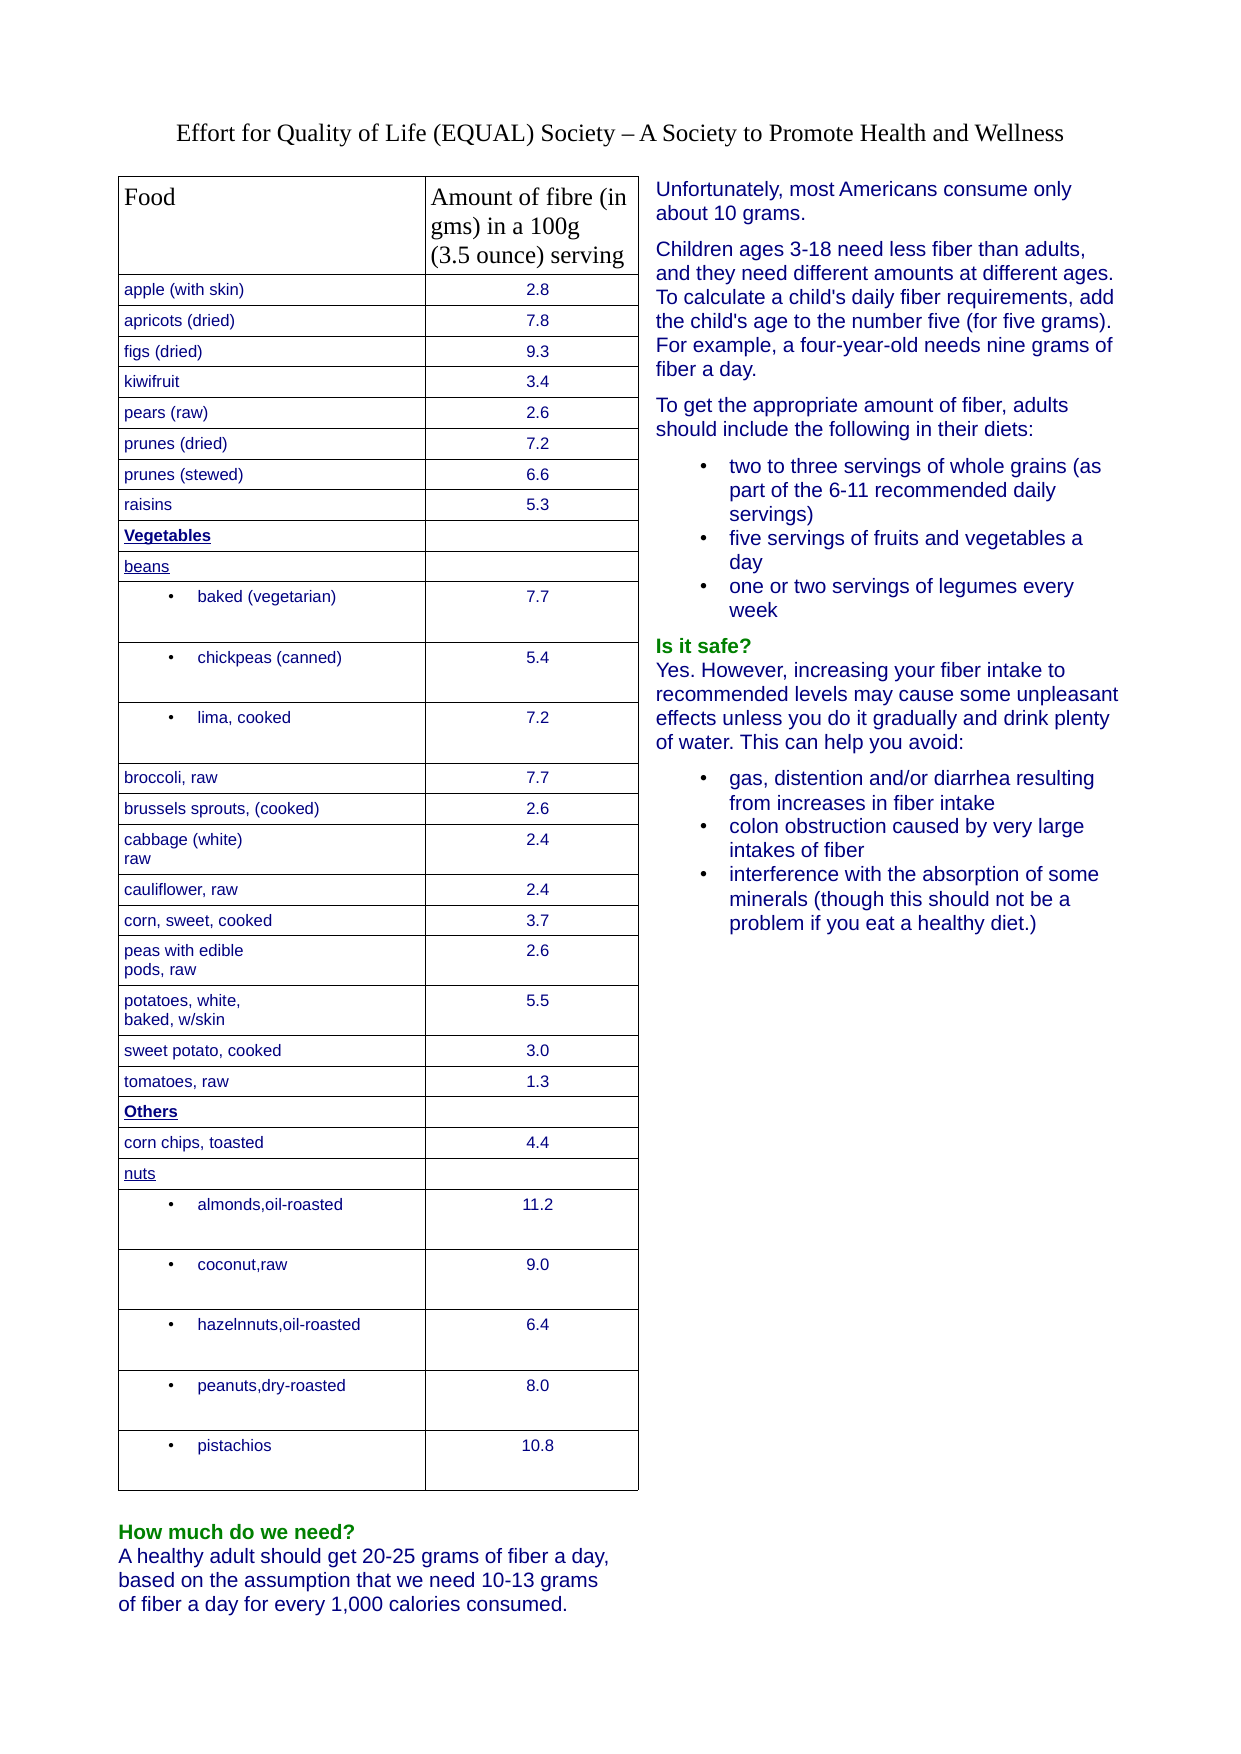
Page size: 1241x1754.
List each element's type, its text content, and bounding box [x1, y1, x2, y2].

text Children ages 3-18 need less fiber than adults, and they need different amounts at different ages. To calculate a child's daily fiber requirements, add the child's age to the number five (for five grams). For example, a four-year-old needs nine grams of fiber a day. [656, 237, 1122, 381]
table_cell [426, 552, 638, 581]
list five servings of fruits and vegetables a day [700, 525, 1122, 573]
table_cell prunes (dried) [119, 429, 425, 458]
table_cell baked (vegetarian) [119, 582, 425, 642]
table_cell broccoli, raw [119, 764, 425, 793]
table_cell raisins [119, 490, 425, 520]
table_cell nuts [119, 1159, 425, 1189]
list colon obstruction caused by very large intakes of fiber [700, 814, 1122, 862]
table_cell apricots (dried) [119, 306, 425, 336]
table_cell hazelnnuts,oil-roasted [119, 1310, 425, 1369]
table_cell Vegetables [119, 521, 425, 551]
list one or two servings of legumes every week [700, 573, 1122, 621]
table_cell 2.6 [426, 794, 638, 824]
table_cell coconut,raw [119, 1250, 425, 1309]
table_cell sweet potato, cooked [119, 1036, 425, 1066]
table_cell 11.2 [426, 1190, 638, 1249]
text To get the appropriate amount of fiber, adults should include the following in their diets: [656, 393, 1122, 441]
table_cell cabbage (white) raw [119, 825, 425, 874]
table_cell tomatoes, raw [119, 1067, 425, 1096]
table_cell Amount of fibre (in gms) in a 100g (3.5 ounce) serving [426, 177, 638, 274]
table_cell 3.7 [426, 906, 638, 935]
table_cell 9.0 [426, 1250, 638, 1309]
table_cell 6.4 [426, 1310, 638, 1369]
table_cell 9.3 [426, 337, 638, 366]
table_cell peas with edible pods, raw [119, 936, 425, 985]
table_cell cauliflower, raw [119, 875, 425, 904]
table_cell 6.6 [426, 460, 638, 489]
table_cell 5.5 [426, 986, 638, 1035]
table_cell 3.4 [426, 367, 638, 397]
table_cell [426, 1159, 638, 1189]
table_cell 2.6 [426, 398, 638, 428]
table_cell 2.6 [426, 936, 638, 985]
table_cell 7.8 [426, 306, 638, 336]
table_cell 10.8 [426, 1431, 638, 1490]
table_cell 7.7 [426, 582, 638, 642]
table_cell beans [119, 552, 425, 581]
table_cell 5.3 [426, 490, 638, 520]
text Unfortunately, most Americans consume only about 10 grams. [656, 176, 1122, 224]
text Is it safe? Yes. However, increasing your fiber intake to recommended levels may cause some unpleasant effects unless you do it gradually and drink plenty of water. This can help you avoid: [656, 634, 1122, 754]
table_cell Others [119, 1097, 425, 1127]
table_cell figs (dried) [119, 337, 425, 366]
table_cell 7.2 [426, 429, 638, 458]
table_cell lima, cooked [119, 703, 425, 762]
table_cell 5.4 [426, 643, 638, 702]
table_cell corn chips, toasted [119, 1128, 425, 1158]
table_cell 7.2 [426, 703, 638, 762]
table_cell Food [119, 177, 425, 274]
table_cell brussels sprouts, (cooked) [119, 794, 425, 824]
table_cell 7.7 [426, 764, 638, 793]
list gas, distention and/or diarrhea resulting from increases in fiber intake [700, 766, 1122, 814]
table_cell 8.0 [426, 1371, 638, 1430]
table_cell [426, 1097, 638, 1127]
table_cell [426, 521, 638, 551]
table_cell potatoes, white, baked, w/skin [119, 986, 425, 1035]
list two to three servings of whole grains (as part of the 6-11 recommended daily servings) [700, 453, 1122, 525]
table_cell pistachios [119, 1431, 425, 1490]
list interference with the absorption of some minerals (though this should not be a problem if you eat a healthy diet.) [700, 862, 1122, 934]
table_cell apple (with skin) [119, 275, 425, 305]
table_cell chickpeas (canned) [119, 643, 425, 702]
table_cell 2.4 [426, 875, 638, 904]
table_cell pears (raw) [119, 398, 425, 428]
table_cell 2.8 [426, 275, 638, 305]
table_cell 3.0 [426, 1036, 638, 1066]
table_cell 1.3 [426, 1067, 638, 1096]
table_cell 2.4 [426, 825, 638, 874]
table_cell prunes (stewed) [119, 460, 425, 489]
table_cell corn, sweet, cooked [119, 906, 425, 935]
text How much do we need? A healthy adult should get 20-25 grams of fiber a day, based on the assumption that we need 10-13 grams of fiber a day for every 1,000 calories consumed. [118, 1519, 620, 1615]
table_cell almonds,oil-roasted [119, 1190, 425, 1249]
table_cell peanuts,dry-roasted [119, 1371, 425, 1430]
table_cell 4.4 [426, 1128, 638, 1158]
table_cell kiwifruit [119, 367, 425, 397]
